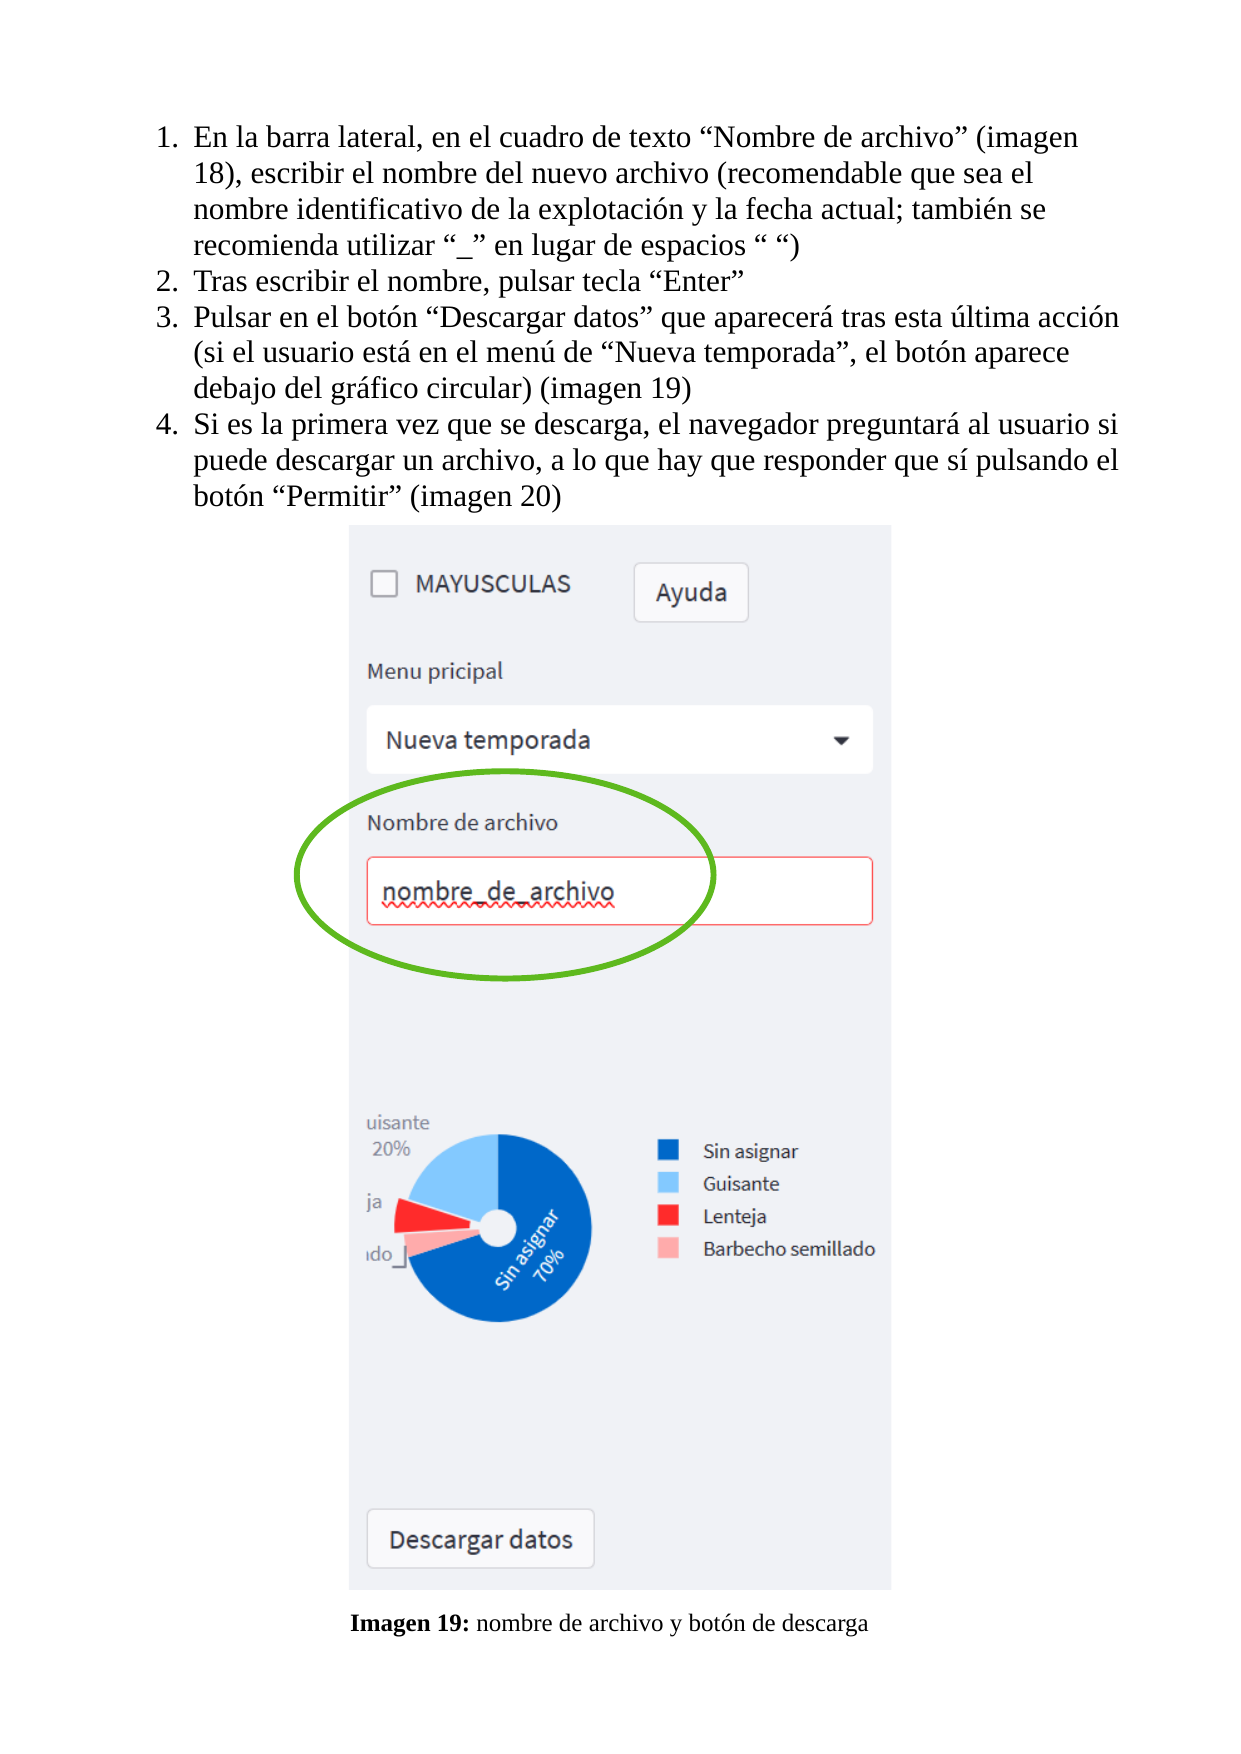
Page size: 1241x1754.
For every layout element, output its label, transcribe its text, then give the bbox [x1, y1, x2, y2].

picture [348, 775, 710, 975]
list Tras escribir el nombre, pulsar tecla “Enter” [156, 262, 1122, 298]
list Pulsar en el botón “Descargar datos” que aparecerá tras esta última acción (si el usuario está en el menú de “Nueva temporada”, el botón aparece debajo del gráfico circular) (imagen 19) [156, 298, 1122, 406]
list En la barra lateral, en el cuadro de texto “Nombre de archivo” (imagen 18), escribir el nombre del nuevo archivo (recomendable que sea el nombre identificativo de la explotación y la fecha actual; también se recomienda utilizar “_” en lugar de espacios “ “) [156, 118, 1122, 262]
list Si es la primera vez que se descarga, el navegador preguntará al usuario si puede descargar un archivo, a lo que hay que responder que sí pulsando el botón “Permitir” (imagen 20) [156, 406, 1122, 513]
picture [348, 525, 892, 1590]
